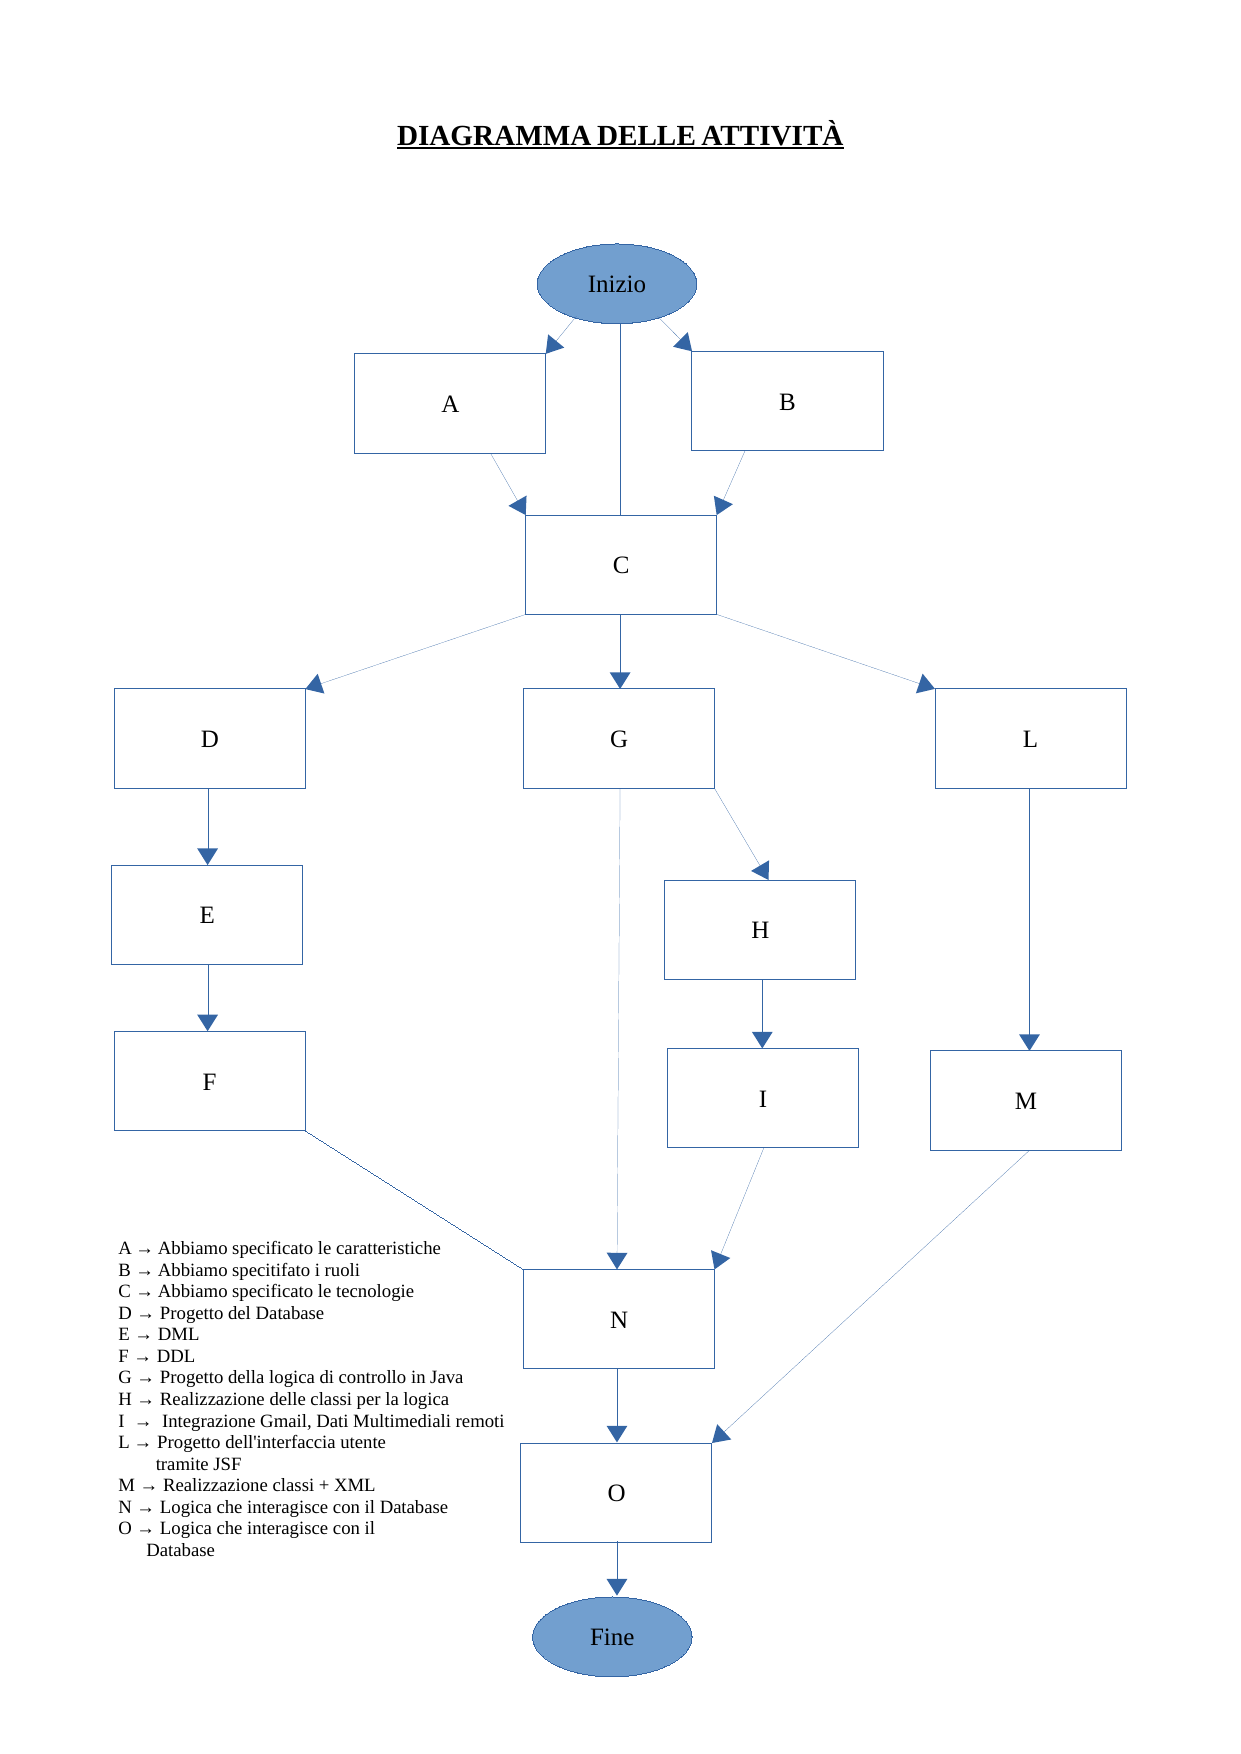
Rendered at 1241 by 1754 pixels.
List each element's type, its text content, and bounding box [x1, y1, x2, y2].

text [618, 1431, 715, 1443]
text [722, 1237, 934, 1258]
text A → Abbiamo specificato le caratteristiche [118, 1237, 617, 1258]
text [618, 1237, 727, 1258]
text B → Abbiamo specitifato i ruoli [118, 1258, 616, 1280]
text E → DML [118, 1323, 523, 1345]
text [618, 1539, 1122, 1560]
text [712, 1517, 1122, 1539]
text [844, 1302, 1122, 1323]
text [820, 1323, 1122, 1345]
text I → Integrazione Gmail, Dati Multimediali remoti [118, 1409, 617, 1431]
text [797, 1345, 1122, 1366]
text F → DDL [118, 1345, 523, 1366]
text D → Progetto del Database [118, 1302, 523, 1323]
text [618, 1366, 794, 1388]
text [618, 1258, 714, 1269]
text [712, 1496, 1122, 1517]
text L → Progetto dell'interfaccia utente [118, 1431, 616, 1453]
text [773, 1366, 1122, 1388]
text [891, 1258, 1122, 1280]
text [712, 1453, 1122, 1474]
text [618, 1388, 770, 1409]
text [751, 1388, 1122, 1409]
text DIAGRAMMA DELLE ATTIVITÀ [118, 118, 1122, 152]
text M → Realizzazione classi + XML [118, 1474, 520, 1496]
text [618, 1409, 747, 1431]
text [715, 1302, 863, 1323]
text [914, 1237, 1122, 1258]
text [715, 1258, 911, 1280]
text Database [118, 1539, 617, 1560]
text [727, 1409, 1122, 1431]
text H → Realizzazione delle classi per la logica [118, 1388, 617, 1409]
text [712, 1431, 1122, 1453]
text O → Logica che interagisce con il [118, 1517, 520, 1539]
text N → Logica che interagisce con il Database [118, 1496, 520, 1517]
text [715, 1323, 840, 1345]
text [715, 1345, 817, 1366]
text G → Progetto della logica di controllo in Java [118, 1366, 617, 1388]
text C → Abbiamo specificato le tecnologie [118, 1280, 523, 1302]
text [867, 1280, 1122, 1302]
text [715, 1280, 887, 1302]
text tramite JSF [118, 1453, 520, 1474]
text [712, 1474, 1122, 1496]
